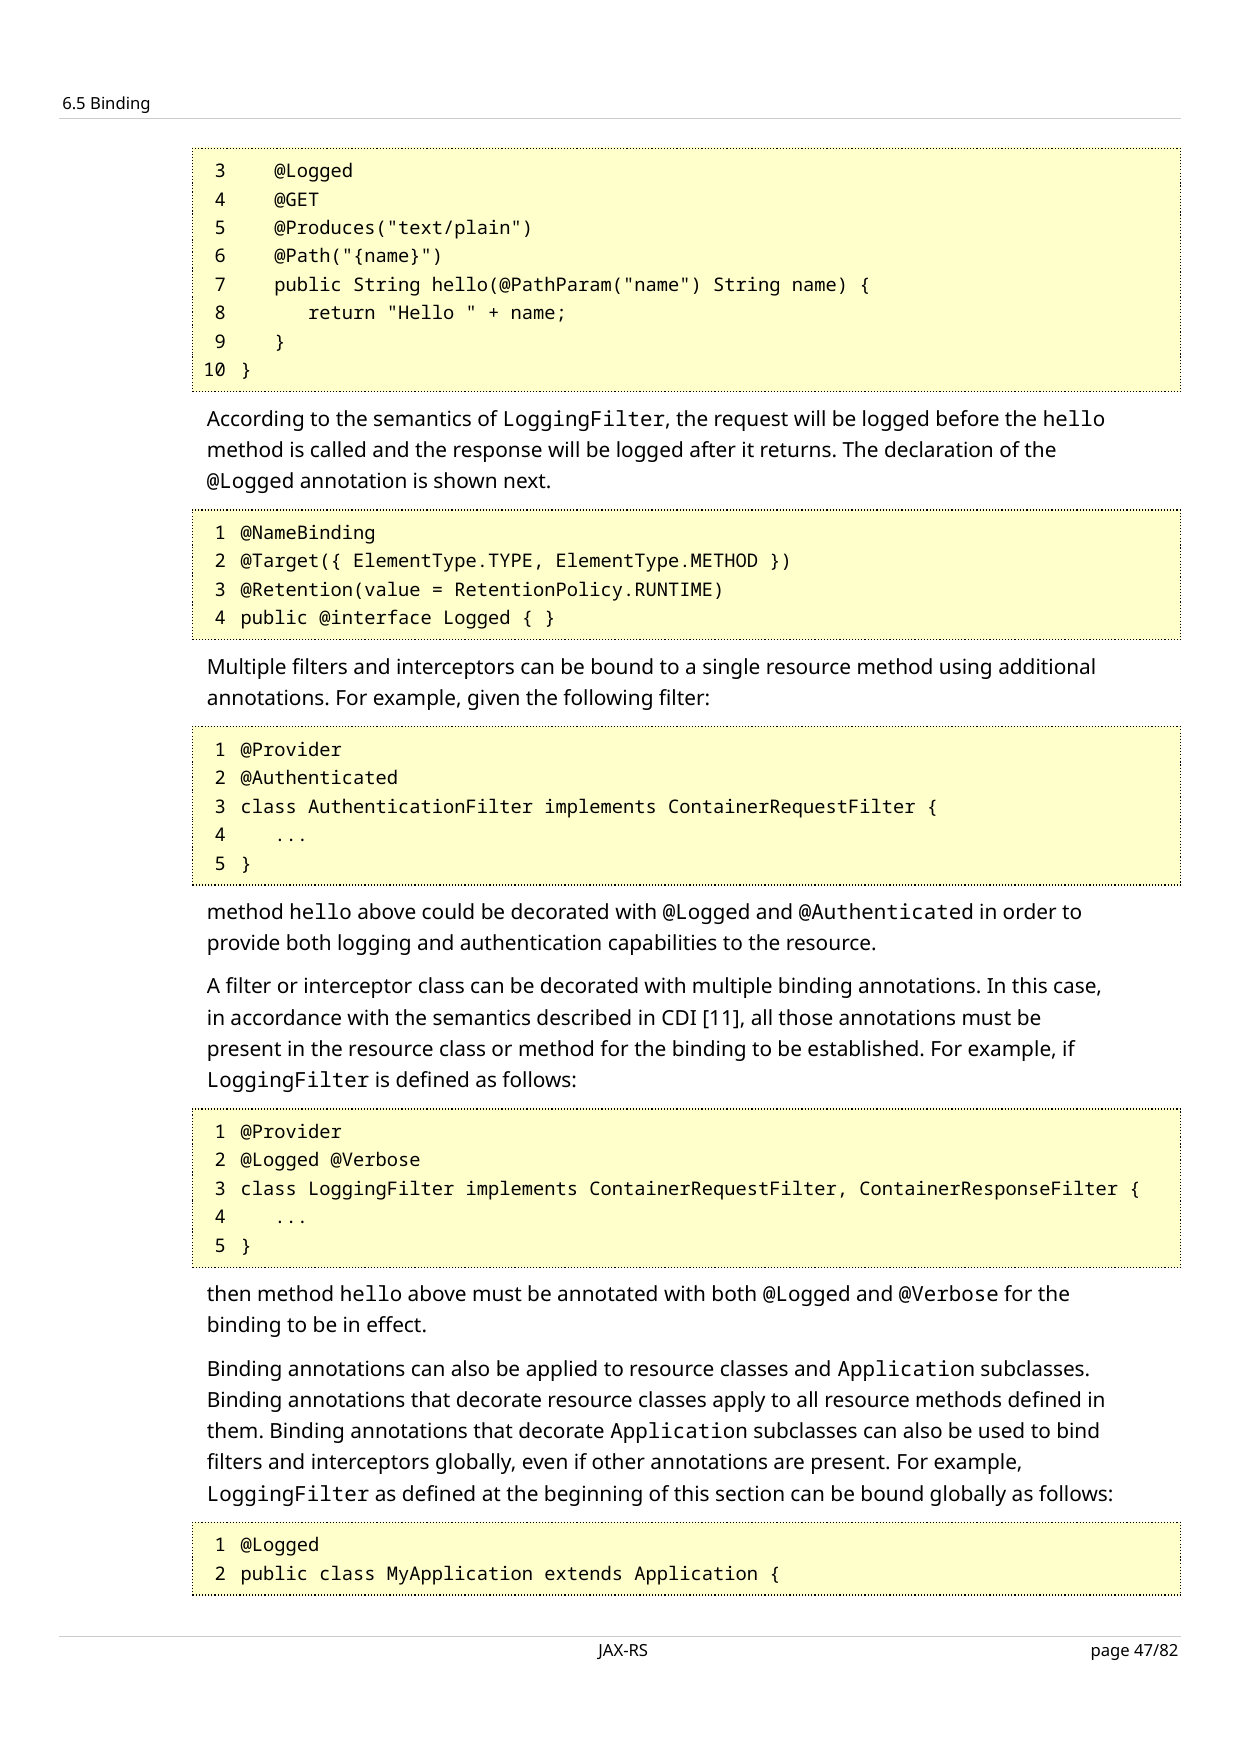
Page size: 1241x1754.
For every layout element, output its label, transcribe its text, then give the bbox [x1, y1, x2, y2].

list @Retention(value = RetentionPolicy.RUNTIME) [192, 566, 1181, 595]
text A filter or interceptor class can be decorated with multiple binding annotations. In this case, in accordance with the semantics described in CDI [11], all those annotations must be present in the resource class or method for the binding to be established. For example, if LoggingFilter is defined as follows: [207, 972, 1122, 1094]
list public class MyApplication extends Application { [192, 1550, 1181, 1596]
list @Produces("text/plain") [192, 204, 1181, 233]
list @Logged [192, 1522, 1181, 1550]
list @Provider [192, 726, 1181, 755]
list @Logged [192, 147, 1181, 176]
text then method hello above must be annotated with both @Logged and @Verbose for the binding to be in effect. [207, 1279, 1122, 1339]
list @Target({ ElementType.TYPE, ElementType.METHOD }) [192, 538, 1181, 566]
list @Path("{name}") [192, 233, 1181, 261]
list ... [192, 812, 1181, 840]
list ... [192, 1194, 1181, 1222]
text Binding annotations can also be applied to resource classes and Application subclasses. Binding annotations that decorate resource classes apply to all resource methods defined in them. Binding annotations that decorate Application subclasses can also be used to bind filters and interceptors globally, even if other annotations are present. For example, LoggingFilter as defined at the beginning of this section can be bound globally as follows: [207, 1354, 1122, 1507]
list public String hello(@PathParam("name") String name) { [192, 261, 1181, 290]
text Multiple filters and interceptors can be bound to a single resource method using additional annotations. For example, given the following filter: [207, 652, 1122, 712]
list return "Hello " + name; [192, 290, 1181, 318]
text method hello above could be decorated with @Logged and @Authenticated in order to provide both logging and authentication capabilities to the resource. [207, 897, 1122, 957]
list } [192, 318, 1181, 347]
list @GET [192, 176, 1181, 204]
list } [192, 840, 1181, 886]
list @Authenticated [192, 755, 1181, 783]
text According to the semantics of LoggingFilter, the request will be logged before the hello method is called and the response will be logged after it returns. The declaration of the @Logged annotation is shown next. [207, 404, 1122, 495]
list } [192, 1222, 1181, 1268]
list @Provider [192, 1108, 1181, 1137]
list } [192, 347, 1181, 392]
list public @interface Logged { } [192, 595, 1181, 640]
list class LoggingFilter implements ContainerRequestFilter, ContainerResponseFilter { [192, 1165, 1181, 1194]
list @NameBinding [192, 509, 1181, 538]
list @Logged @Verbose [192, 1137, 1181, 1165]
list class AuthenticationFilter implements ContainerRequestFilter { [192, 783, 1181, 812]
